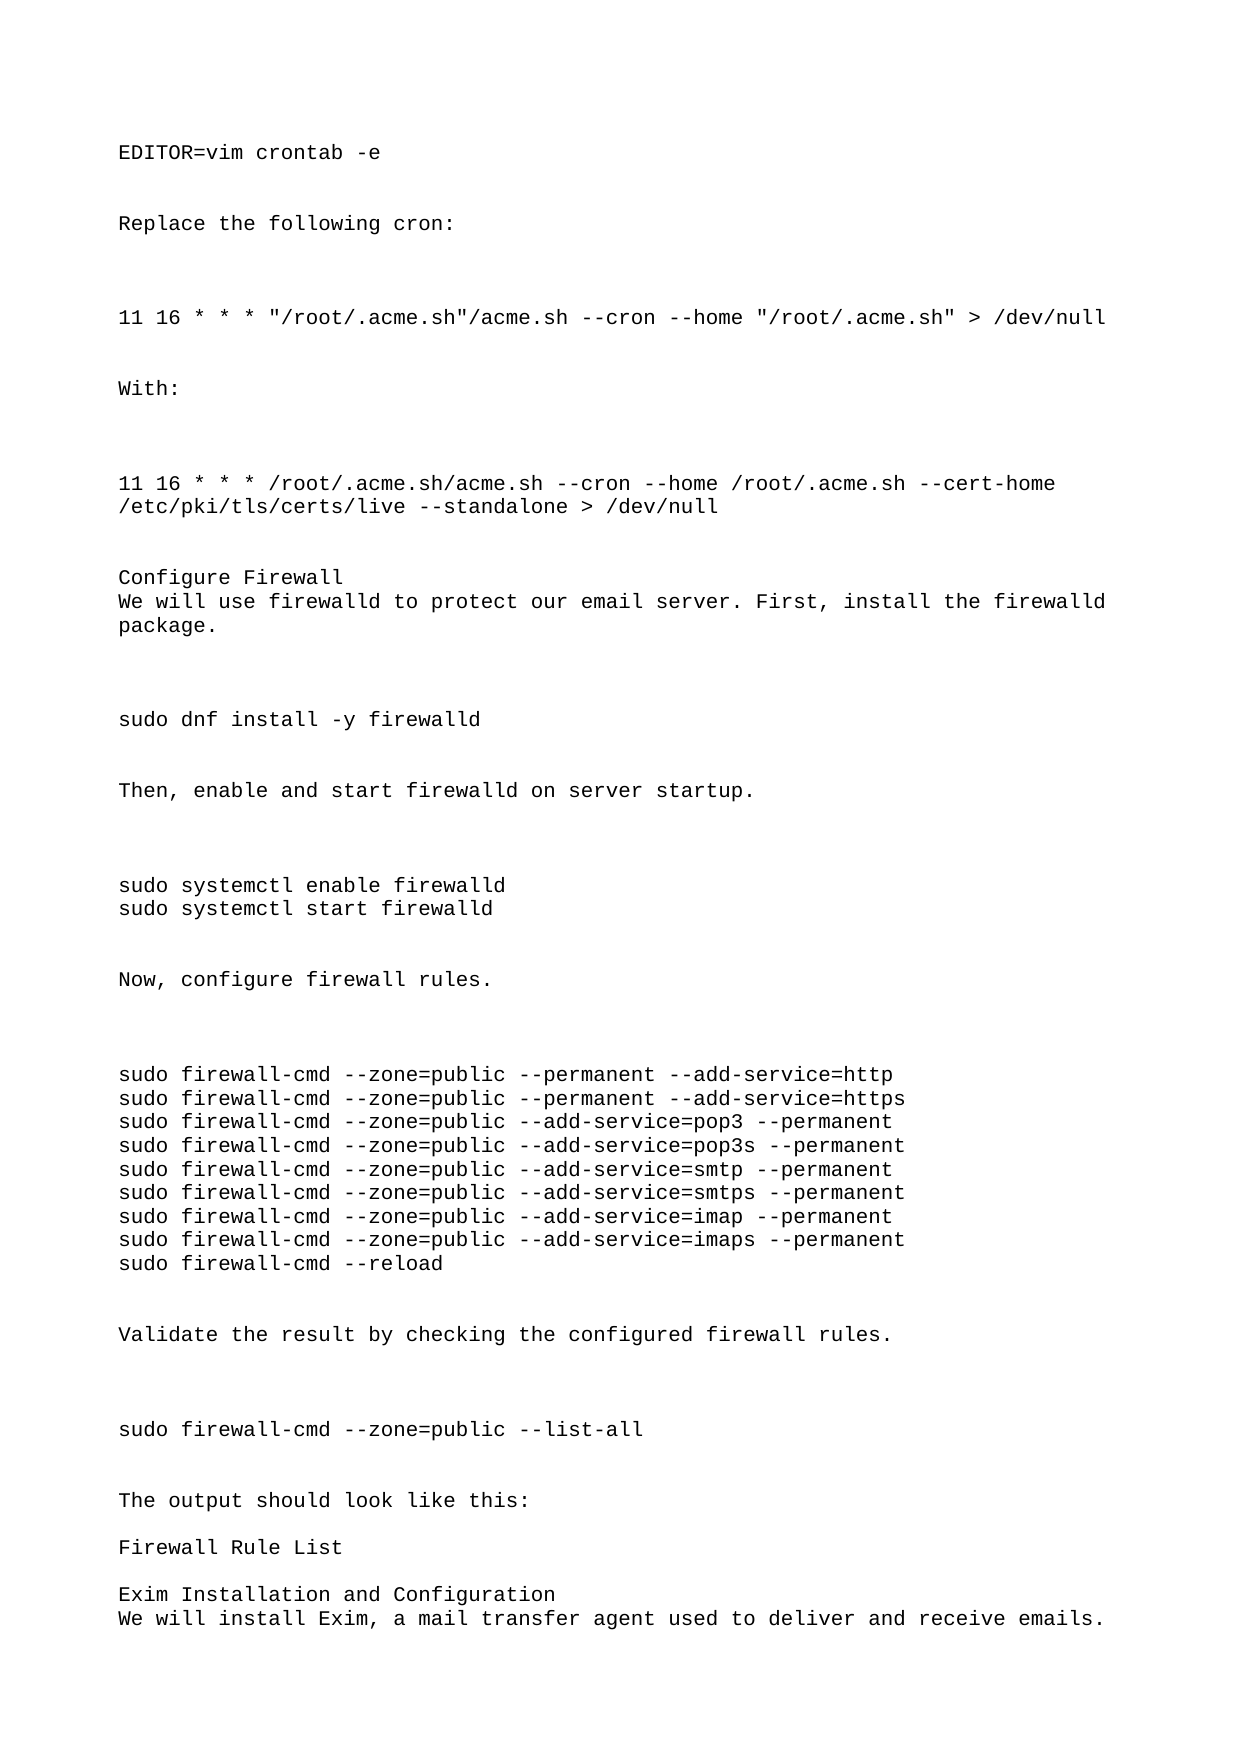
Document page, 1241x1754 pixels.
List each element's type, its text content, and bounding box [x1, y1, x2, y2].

text Then, enable and start firewalld on server startup. [118, 780, 1122, 804]
text sudo dnf install -y firewalld [118, 709, 1122, 733]
text We will install Exim, a mail transfer agent used to deliver and receive emails. [118, 1608, 1122, 1631]
text Validate the result by checking the configured firewall rules. [118, 1324, 1122, 1348]
text Replace the following cron: [118, 213, 1122, 236]
text 11 16 * * * "/root/.acme.sh"/acme.sh --cron --home "/root/.acme.sh" > /dev/null [118, 307, 1122, 331]
text sudo firewall-cmd --zone=public --add-service=smtp --permanent [118, 1158, 1122, 1182]
text sudo systemctl start firewalld [118, 898, 1122, 922]
text Exim Installation and Configuration [118, 1584, 1122, 1608]
text sudo firewall-cmd --zone=public --permanent --add-service=http [118, 1064, 1122, 1088]
text sudo firewall-cmd --zone=public --add-service=imap --permanent [118, 1206, 1122, 1229]
text Configure Firewall [118, 567, 1122, 591]
text sudo firewall-cmd --zone=public --add-service=imaps --permanent [118, 1229, 1122, 1253]
text With: [118, 378, 1122, 402]
text sudo firewall-cmd --zone=public --list-all [118, 1419, 1122, 1442]
text sudo systemctl enable firewalld [118, 875, 1122, 898]
text sudo firewall-cmd --zone=public --permanent --add-service=https [118, 1088, 1122, 1111]
text 11 16 * * * /root/.acme.sh/acme.sh --cron --home /root/.acme.sh --cert-home /etc/pki/tls/certs/live --standalone > /dev/null [118, 473, 1122, 520]
text sudo firewall-cmd --reload [118, 1253, 1122, 1277]
text Firewall Rule List [118, 1537, 1122, 1561]
text sudo firewall-cmd --zone=public --add-service=pop3 --permanent [118, 1111, 1122, 1135]
text EDITOR=vim crontab -e [118, 142, 1122, 165]
text sudo firewall-cmd --zone=public --add-service=pop3s --permanent [118, 1135, 1122, 1158]
text The output should look like this: [118, 1489, 1122, 1513]
text We will use firewalld to protect our email server. First, install the firewalld package. [118, 591, 1122, 638]
text Now, configure firewall rules. [118, 969, 1122, 993]
text sudo firewall-cmd --zone=public --add-service=smtps --permanent [118, 1182, 1122, 1206]
